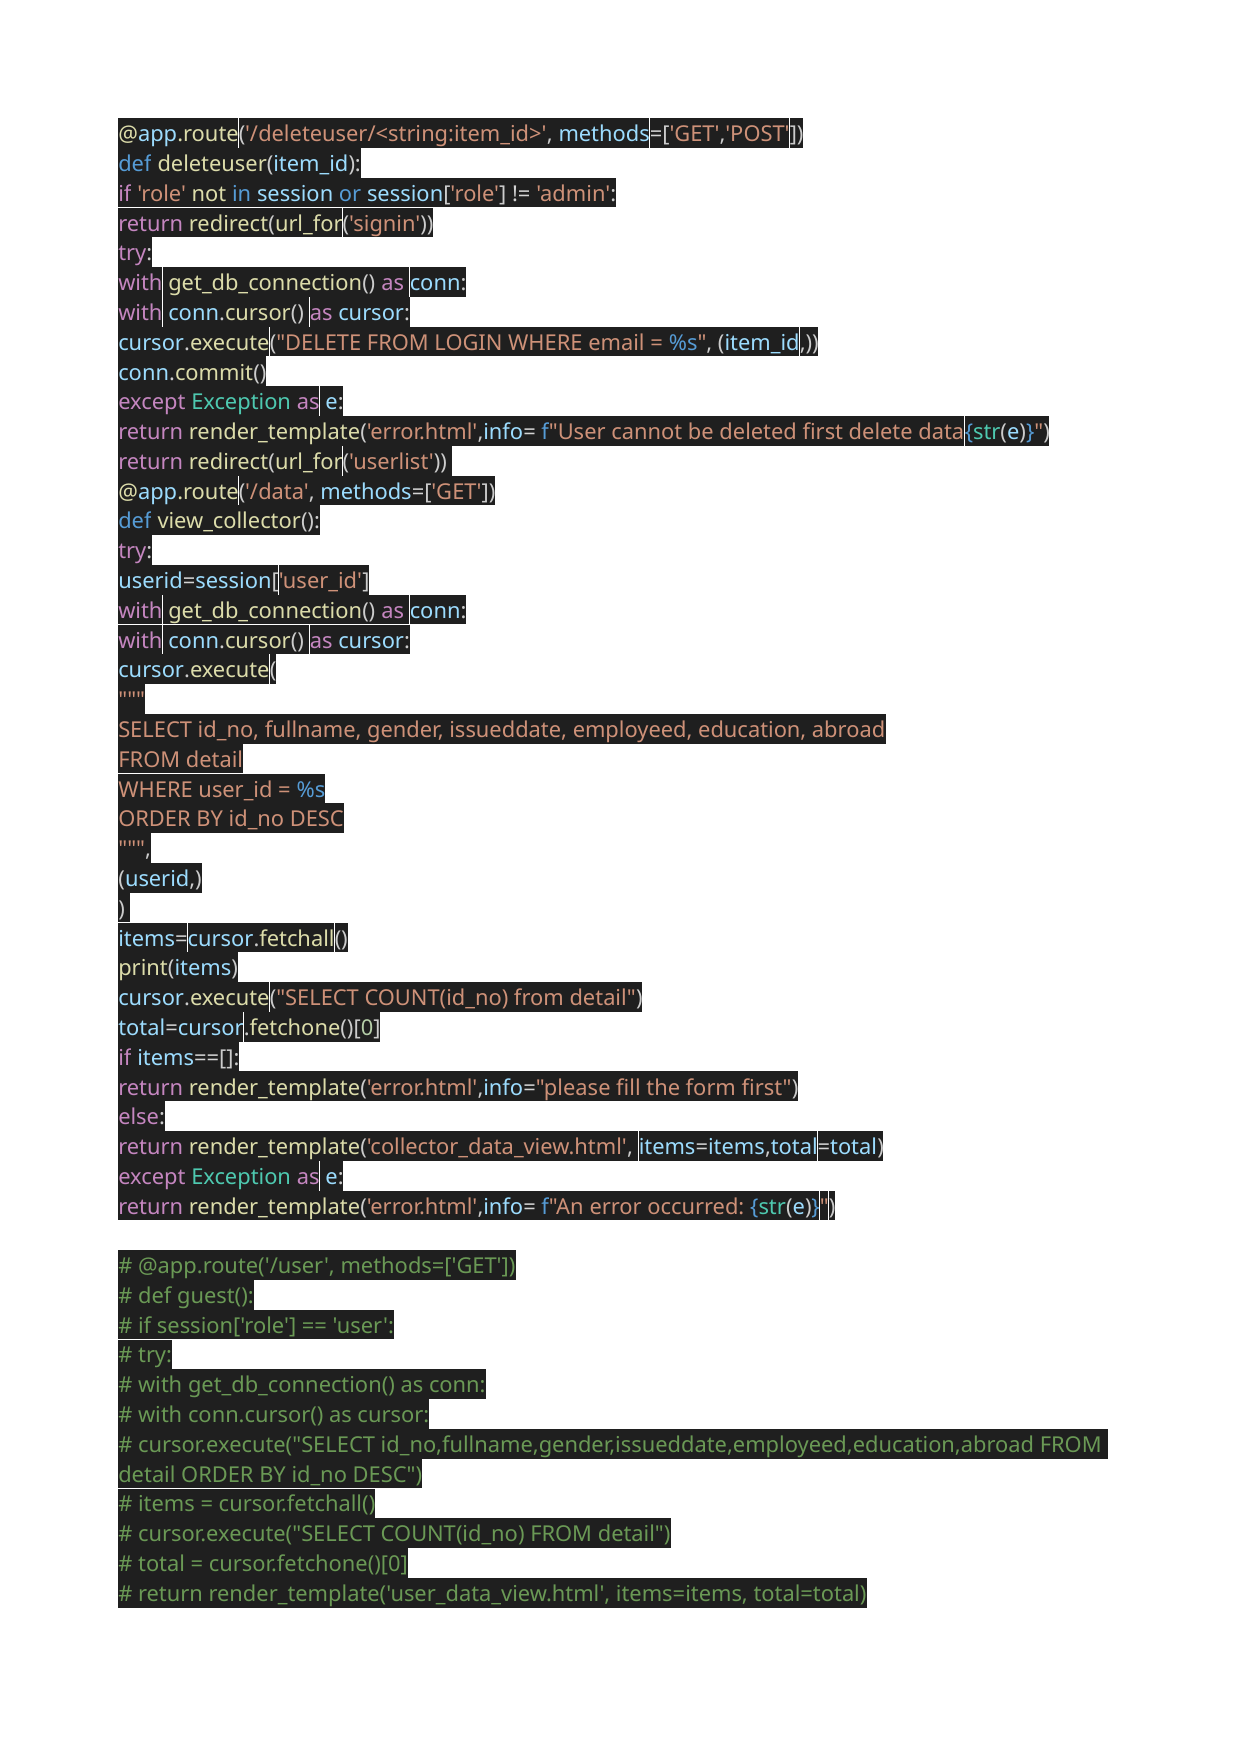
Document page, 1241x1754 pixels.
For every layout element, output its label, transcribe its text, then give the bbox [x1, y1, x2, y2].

text return redirect(url_for('userlist')) [118, 446, 1122, 476]
text # with get_db_connection() as conn: [118, 1369, 1122, 1399]
text (userid,) [118, 863, 1122, 893]
text cursor.execute("SELECT COUNT(id_no) from detail") [118, 982, 1122, 1012]
text return render_template('error.html',info= f"An error occurred: {str(e)}") [118, 1191, 1122, 1220]
text except Exception as e: [118, 1161, 1122, 1191]
text @app.route('/deleteuser/<string:item_id>', methods=['GET','POST']) [118, 118, 1122, 148]
text """ [118, 684, 1122, 714]
text cursor.execute( [118, 654, 1122, 684]
text with conn.cursor() as cursor: [118, 624, 1122, 654]
text if 'role' not in session or session['role'] != 'admin': [118, 178, 1122, 207]
text with get_db_connection() as conn: [118, 267, 1122, 297]
text userid=session['user_id'] [118, 565, 1122, 595]
text ORDER BY id_no DESC [118, 803, 1122, 833]
text total=cursor.fetchone()[0] [118, 1012, 1122, 1042]
text with conn.cursor() as cursor: [118, 297, 1122, 327]
text def view_collector(): [118, 505, 1122, 535]
text with get_db_connection() as conn: [118, 595, 1122, 624]
text # @app.route('/user', methods=['GET']) [118, 1250, 1122, 1280]
text ) [118, 893, 1122, 922]
text else: [118, 1101, 1122, 1131]
text if items==[]: [118, 1042, 1122, 1071]
text def deleteuser(item_id): [118, 148, 1122, 178]
text return render_template('collector_data_view.html', items=items,total=total) [118, 1131, 1122, 1161]
text return render_template('error.html',info= f"User cannot be deleted first delete data{str(e)}") [118, 416, 1122, 446]
text print(items) [118, 952, 1122, 982]
text WHERE user_id = %s [118, 773, 1122, 803]
text # items = cursor.fetchall() [118, 1488, 1122, 1518]
text """, [118, 833, 1122, 863]
text return redirect(url_for('signin')) [118, 207, 1122, 237]
text except Exception as e: [118, 386, 1122, 416]
text SELECT id_no, fullname, gender, issueddate, employeed, education, abroad [118, 714, 1122, 744]
text # if session['role'] == 'user': [118, 1310, 1122, 1339]
text # def guest(): [118, 1280, 1122, 1310]
text @app.route('/data', methods=['GET']) [118, 476, 1122, 505]
text return render_template('error.html',info="please fill the form first") [118, 1071, 1122, 1101]
text FROM detail [118, 744, 1122, 773]
text # cursor.execute("SELECT COUNT(id_no) FROM detail") [118, 1518, 1122, 1548]
text cursor.execute("DELETE FROM LOGIN WHERE email = %s", (item_id,)) [118, 327, 1122, 356]
text # return render_template('user_data_view.html', items=items, total=total) [118, 1578, 1122, 1608]
text # with conn.cursor() as cursor: [118, 1399, 1122, 1429]
text try: [118, 237, 1122, 267]
text conn.commit() [118, 356, 1122, 386]
text items=cursor.fetchall() [118, 922, 1122, 952]
text # total = cursor.fetchone()[0] [118, 1548, 1122, 1578]
text try: [118, 535, 1122, 565]
text # cursor.execute("SELECT id_no,fullname,gender,issueddate,employeed,education,abroad FROM detail ORDER BY id_no DESC") [118, 1429, 1122, 1488]
text # try: [118, 1339, 1122, 1369]
